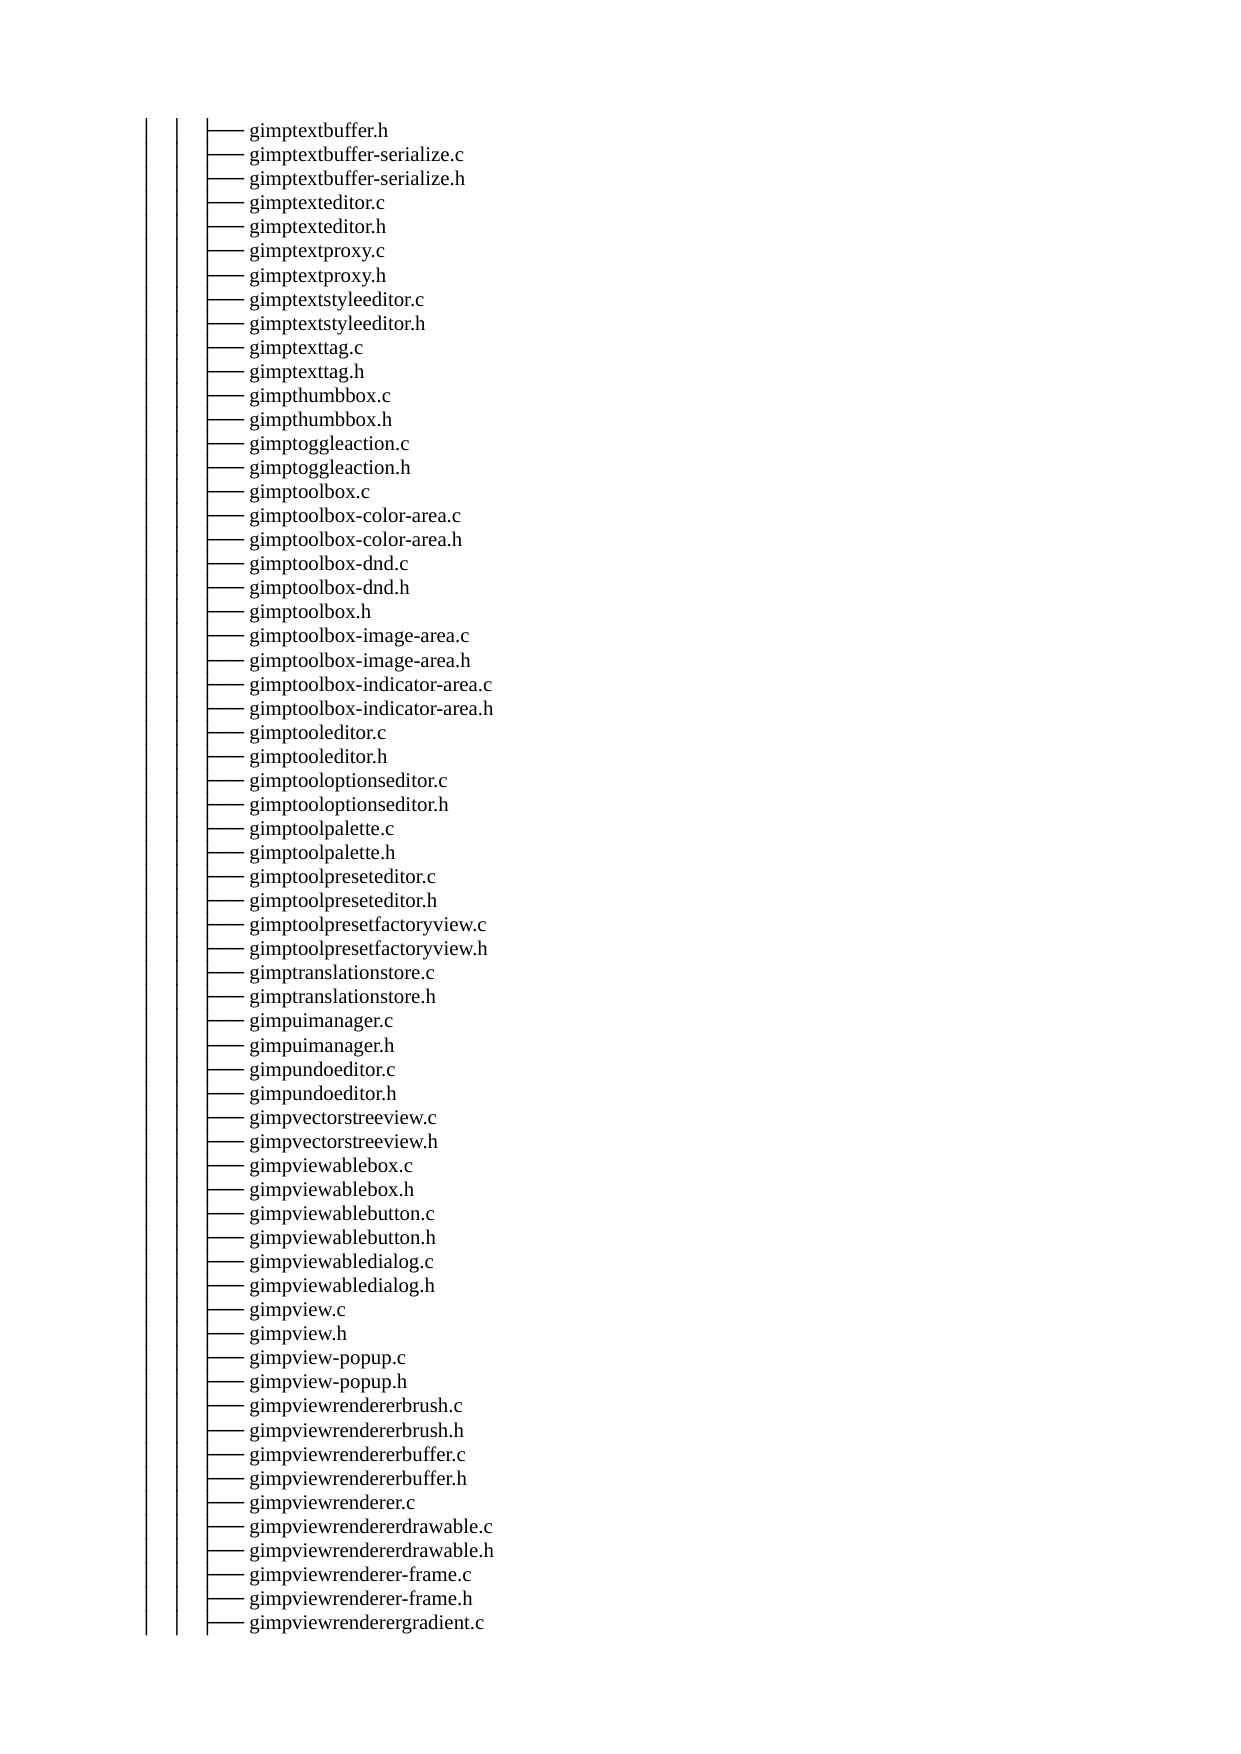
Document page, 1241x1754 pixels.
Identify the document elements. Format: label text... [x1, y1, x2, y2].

text │ │ ├── gimptextbuffer-serialize.h [177, 166, 207, 190]
text │ │ ├── gimptoolbox.h [177, 599, 207, 623]
text │ │ ├── gimpviewrendererbrush.c [147, 1393, 176, 1417]
text │ │ ├── gimpviewrendererbuffer.c [147, 1442, 176, 1466]
text │ │ ├── gimptoggleaction.c [177, 431, 207, 455]
text │ │ ├── gimpviewrendererdrawable.h [147, 1538, 176, 1562]
text │ │ ├── gimptooloptionseditor.c [208, 768, 1122, 792]
text │ │ ├── gimptoolpreseteditor.h [118, 888, 146, 912]
text │ │ ├── gimptextbuffer.h [177, 118, 207, 142]
text │ │ ├── gimpviewrendererdrawable.c [147, 1514, 176, 1538]
text │ │ ├── gimptoolpreseteditor.h [177, 888, 207, 912]
text │ │ ├── gimptexttag.c [147, 335, 176, 359]
text │ │ ├── gimptoolbox.c [147, 479, 176, 503]
text │ │ ├── gimpviewrendererbrush.h [118, 1417, 146, 1442]
text │ │ ├── gimpviewablebutton.c [147, 1201, 176, 1225]
text │ │ ├── gimptoolpresetfactoryview.h [208, 936, 1122, 960]
text │ │ ├── gimpviewrendererbuffer.h [118, 1466, 146, 1490]
text │ │ ├── gimpviewablebox.h [208, 1177, 1122, 1201]
text │ │ ├── gimpundoeditor.c [208, 1057, 1122, 1081]
text │ │ ├── gimptextstyleeditor.h [147, 311, 176, 335]
text │ │ ├── gimptranslationstore.h [147, 984, 176, 1008]
text │ │ ├── gimpview-popup.c [118, 1345, 146, 1369]
text │ │ ├── gimpview.h [177, 1321, 207, 1345]
text │ │ ├── gimptoolbox-indicator-area.h [208, 696, 1122, 720]
text │ │ ├── gimptoolbox-indicator-area.h [177, 696, 207, 720]
text │ │ ├── gimptexttag.h [118, 359, 146, 383]
text │ │ ├── gimptoolpalette.c [147, 816, 176, 840]
text │ │ ├── gimptoolbox-dnd.h [118, 575, 146, 599]
text │ │ ├── gimptoolbox-image-area.c [118, 623, 146, 647]
text │ │ ├── gimpviewabledialog.h [118, 1273, 146, 1297]
text │ │ ├── gimpthumbbox.h [177, 407, 207, 431]
text │ │ ├── gimptoolbox.h [208, 599, 1122, 623]
text │ │ ├── gimptooloptionseditor.c [118, 768, 146, 792]
text │ │ ├── gimpview-popup.h [208, 1369, 1122, 1393]
text │ │ ├── gimpviewabledialog.c [118, 1249, 146, 1273]
text │ │ ├── gimpviewabledialog.c [208, 1249, 1122, 1273]
text │ │ ├── gimpvectorstreeview.h [177, 1129, 207, 1153]
text │ │ ├── gimptoolbox-color-area.h [147, 527, 176, 551]
text │ │ ├── gimptoolbox-dnd.c [208, 551, 1122, 575]
text │ │ ├── gimptoolbox-dnd.c [177, 551, 207, 575]
text │ │ ├── gimptranslationstore.c [118, 960, 146, 984]
text │ │ ├── gimpviewablebutton.h [118, 1225, 146, 1249]
text │ │ ├── gimpviewrendererbrush.c [177, 1393, 207, 1417]
text │ │ ├── gimptextbuffer.h [208, 118, 1122, 142]
text │ │ ├── gimptoolpalette.h [118, 840, 146, 864]
text │ │ ├── gimptranslationstore.h [118, 984, 146, 1008]
text │ │ ├── gimpviewablebox.c [147, 1153, 176, 1177]
text │ │ ├── gimptexttag.c [177, 335, 207, 359]
text │ │ ├── gimptranslationstore.h [208, 984, 1122, 1008]
text │ │ ├── gimptextstyleeditor.h [177, 311, 207, 335]
text │ │ ├── gimpviewrenderer.c [147, 1490, 176, 1514]
text │ │ ├── gimptoolpalette.c [177, 816, 207, 840]
text │ │ ├── gimptextproxy.h [208, 262, 1122, 287]
text │ │ ├── gimptexttag.h [177, 359, 207, 383]
text │ │ ├── gimpuimanager.h [118, 1032, 146, 1057]
text │ │ ├── gimpviewablebutton.h [177, 1225, 207, 1249]
text │ │ ├── gimpviewrenderer.c [208, 1490, 1122, 1514]
text │ │ ├── gimpviewabledialog.h [177, 1273, 207, 1297]
text │ │ ├── gimptranslationstore.c [177, 960, 207, 984]
text │ │ ├── gimptextproxy.c [177, 238, 207, 262]
text │ │ ├── gimptooleditor.h [177, 744, 207, 768]
text │ │ ├── gimptoggleaction.c [208, 431, 1122, 455]
text │ │ ├── gimpviewablebox.c [118, 1153, 146, 1177]
text │ │ ├── gimptexteditor.h [177, 214, 207, 238]
text │ │ ├── gimptoolbox.h [147, 599, 176, 623]
text │ │ ├── gimpview-popup.h [177, 1369, 207, 1393]
text │ │ ├── gimpvectorstreeview.c [208, 1105, 1122, 1129]
text │ │ ├── gimptextbuffer-serialize.c [177, 142, 207, 166]
text │ │ ├── gimpviewablebox.h [147, 1177, 176, 1201]
text │ │ ├── gimpviewrenderer-frame.h [177, 1586, 207, 1610]
text │ │ ├── gimptoolbox.c [118, 479, 146, 503]
text │ │ ├── gimptexttag.h [208, 359, 1122, 383]
text │ │ ├── gimptoolpreseteditor.c [208, 864, 1122, 888]
text │ │ ├── gimpviewrendererbrush.h [208, 1417, 1122, 1442]
text │ │ ├── gimpviewablebox.h [118, 1177, 146, 1201]
text │ │ ├── gimpviewablebutton.c [208, 1201, 1122, 1225]
text │ │ ├── gimptextbuffer.h [147, 118, 176, 142]
text │ │ ├── gimptoolpresetfactoryview.c [177, 912, 207, 936]
text │ │ ├── gimpviewabledialog.h [147, 1273, 176, 1297]
text │ │ ├── gimptextbuffer-serialize.c [208, 142, 1122, 166]
text │ │ ├── gimptexteditor.c [147, 190, 176, 214]
text │ │ ├── gimpvectorstreeview.c [118, 1105, 146, 1129]
text │ │ ├── gimptoggleaction.h [118, 455, 146, 479]
text │ │ ├── gimptexteditor.h [147, 214, 176, 238]
text │ │ ├── gimpviewrenderer-frame.c [177, 1562, 207, 1586]
text │ │ ├── gimptexttag.c [208, 335, 1122, 359]
text │ │ ├── gimpthumbbox.c [208, 383, 1122, 407]
text │ │ ├── gimptoolbox-indicator-area.c [208, 672, 1122, 696]
text │ │ ├── gimptexteditor.c [208, 190, 1122, 214]
text │ │ ├── gimpviewrenderer-frame.h [118, 1586, 146, 1610]
text │ │ ├── gimptooleditor.c [208, 720, 1122, 744]
text │ │ ├── gimpundoeditor.h [208, 1081, 1122, 1105]
text │ │ ├── gimpvectorstreeview.c [177, 1105, 207, 1129]
text │ │ ├── gimpvectorstreeview.h [118, 1129, 146, 1153]
text │ │ ├── gimptoolpreseteditor.h [208, 888, 1122, 912]
text │ │ ├── gimptoolbox.c [208, 479, 1122, 503]
text │ │ ├── gimptoolbox-dnd.h [208, 575, 1122, 599]
text │ │ ├── gimptoolbox-color-area.c [208, 503, 1122, 527]
text │ │ ├── gimptextbuffer-serialize.c [147, 142, 176, 166]
text │ │ ├── gimpviewrendererbrush.h [147, 1417, 176, 1442]
text │ │ ├── gimptexttag.c [118, 335, 146, 359]
text │ │ ├── gimpview.h [147, 1321, 176, 1345]
text │ │ ├── gimptoolbox-color-area.h [208, 527, 1122, 551]
text │ │ ├── gimpviewrenderer-frame.c [147, 1562, 176, 1586]
text │ │ ├── gimptoolbox-image-area.h [147, 647, 176, 672]
text │ │ ├── gimpview.c [147, 1297, 176, 1321]
text │ │ ├── gimptextproxy.c [147, 238, 176, 262]
text │ │ ├── gimpviewrendererbrush.c [208, 1393, 1122, 1417]
text │ │ ├── gimpuimanager.c [177, 1008, 207, 1032]
text │ │ ├── gimptoolbox-dnd.h [177, 575, 207, 599]
text │ │ ├── gimpviewablebox.h [177, 1177, 207, 1201]
text │ │ ├── gimptoggleaction.c [147, 431, 176, 455]
text │ │ ├── gimptoolpresetfactoryview.h [177, 936, 207, 960]
text │ │ ├── gimptoolbox-image-area.c [177, 623, 207, 647]
text │ │ ├── gimptoolbox-color-area.c [147, 503, 176, 527]
text │ │ ├── gimptextproxy.c [118, 238, 146, 262]
text │ │ ├── gimpviewrenderer-frame.h [208, 1586, 1122, 1610]
text │ │ ├── gimpviewrendererdrawable.c [177, 1514, 207, 1538]
text │ │ ├── gimptextproxy.h [177, 262, 207, 287]
text │ │ ├── gimptoolbox-dnd.c [147, 551, 176, 575]
text │ │ ├── gimpviewablebox.c [177, 1153, 207, 1177]
text │ │ ├── gimptextstyleeditor.c [118, 287, 146, 311]
text │ │ ├── gimpviewabledialog.h [208, 1273, 1122, 1297]
text │ │ ├── gimpviewablebutton.h [147, 1225, 176, 1249]
text │ │ ├── gimpviewrenderergradient.c [177, 1610, 207, 1634]
text │ │ ├── gimpviewrenderer.c [118, 1490, 146, 1514]
text │ │ ├── gimpviewrendererdrawable.h [177, 1538, 207, 1562]
text │ │ ├── gimpview.c [208, 1297, 1122, 1321]
text │ │ ├── gimptoolbox-color-area.h [177, 527, 207, 551]
text │ │ ├── gimpviewrendererbuffer.h [208, 1466, 1122, 1490]
text │ │ ├── gimptooloptionseditor.c [147, 768, 176, 792]
text │ │ ├── gimpview-popup.h [147, 1369, 176, 1393]
text │ │ ├── gimpviewrendererdrawable.h [208, 1538, 1122, 1562]
text │ │ ├── gimpvectorstreeview.h [208, 1129, 1122, 1153]
text │ │ ├── gimptoolbox-dnd.c [118, 551, 146, 575]
text │ │ ├── gimpthumbbox.c [177, 383, 207, 407]
text │ │ ├── gimpuimanager.h [147, 1032, 176, 1057]
text │ │ ├── gimpview.h [208, 1321, 1122, 1345]
text │ │ ├── gimpundoeditor.h [177, 1081, 207, 1105]
text │ │ ├── gimpundoeditor.h [147, 1081, 176, 1105]
text │ │ ├── gimptoolbox-image-area.c [147, 623, 176, 647]
text │ │ ├── gimpview-popup.c [177, 1345, 207, 1369]
text │ │ ├── gimptexteditor.h [208, 214, 1122, 238]
text │ │ ├── gimptextproxy.c [208, 238, 1122, 262]
text │ │ ├── gimptooleditor.c [177, 720, 207, 744]
text │ │ ├── gimptooleditor.c [147, 720, 176, 744]
text │ │ ├── gimptooleditor.h [208, 744, 1122, 768]
text │ │ ├── gimptoolbox-dnd.h [147, 575, 176, 599]
text │ │ ├── gimptexttag.h [147, 359, 176, 383]
text │ │ ├── gimpviewrendererbuffer.c [118, 1442, 146, 1466]
text │ │ ├── gimpviewablebutton.h [208, 1225, 1122, 1249]
text │ │ ├── gimpviewablebutton.c [177, 1201, 207, 1225]
text │ │ ├── gimpviewrenderergradient.c [147, 1610, 176, 1634]
text │ │ ├── gimptooleditor.h [147, 744, 176, 768]
text │ │ ├── gimpview.c [177, 1297, 207, 1321]
text │ │ ├── gimptoolbox-color-area.c [118, 503, 146, 527]
text │ │ ├── gimpviewrendererbrush.h [177, 1417, 207, 1442]
text │ │ ├── gimptextstyleeditor.c [208, 287, 1122, 311]
text │ │ ├── gimptoolbox.h [118, 599, 146, 623]
text │ │ ├── gimpviewrenderer-frame.c [118, 1562, 146, 1586]
text │ │ ├── gimpviewablebox.c [208, 1153, 1122, 1177]
text │ │ ├── gimptoolpalette.c [118, 816, 146, 840]
text │ │ ├── gimptoolbox-color-area.h [118, 527, 146, 551]
text │ │ ├── gimpviewrenderer.c [177, 1490, 207, 1514]
text │ │ ├── gimptooleditor.h [118, 744, 146, 768]
text │ │ ├── gimptooleditor.c [118, 720, 146, 744]
text │ │ ├── gimptooloptionseditor.h [147, 792, 176, 816]
text │ │ ├── gimpview.c [118, 1297, 146, 1321]
text │ │ ├── gimpviewrenderer-frame.c [208, 1562, 1122, 1586]
text │ │ ├── gimptoolbox-color-area.c [177, 503, 207, 527]
text │ │ ├── gimpviewrenderer-frame.h [147, 1586, 176, 1610]
text │ │ ├── gimpviewrendererbuffer.c [177, 1442, 207, 1466]
text │ │ ├── gimptextbuffer-serialize.h [147, 166, 176, 190]
text │ │ ├── gimpviewablebutton.c [118, 1201, 146, 1225]
text │ │ ├── gimpview.h [118, 1321, 146, 1345]
text │ │ ├── gimpundoeditor.c [177, 1057, 207, 1081]
text │ │ ├── gimptoggleaction.h [208, 455, 1122, 479]
text │ │ ├── gimptoolpreseteditor.c [147, 864, 176, 888]
text │ │ ├── gimptoolpreseteditor.c [118, 864, 146, 888]
text │ │ ├── gimptextstyleeditor.c [147, 287, 176, 311]
text │ │ ├── gimptooloptionseditor.h [118, 792, 146, 816]
text │ │ ├── gimptoolbox.c [177, 479, 207, 503]
text │ │ ├── gimptextproxy.h [118, 262, 146, 287]
text │ │ ├── gimptooloptionseditor.h [208, 792, 1122, 816]
text │ │ ├── gimpuimanager.h [177, 1032, 207, 1057]
text │ │ ├── gimptextproxy.h [147, 262, 176, 287]
text │ │ ├── gimptoolpalette.h [208, 840, 1122, 864]
text │ │ ├── gimptexteditor.h [118, 214, 146, 238]
text │ │ ├── gimpthumbbox.h [118, 407, 146, 431]
text │ │ ├── gimpview-popup.h [118, 1369, 146, 1393]
text │ │ ├── gimpviewrendererbrush.c [118, 1393, 146, 1417]
text │ │ ├── gimptextstyleeditor.c [177, 287, 207, 311]
text │ │ ├── gimpview-popup.c [208, 1345, 1122, 1369]
text │ │ ├── gimptoolpreseteditor.h [147, 888, 176, 912]
text │ │ ├── gimpundoeditor.c [147, 1057, 176, 1081]
text │ │ ├── gimpuimanager.c [208, 1008, 1122, 1032]
text │ │ ├── gimpviewrendererdrawable.c [208, 1514, 1122, 1538]
text │ │ ├── gimptoolpreseteditor.c [177, 864, 207, 888]
text │ │ ├── gimpview-popup.c [147, 1345, 176, 1369]
text │ │ ├── gimpviewrendererbuffer.h [177, 1466, 207, 1490]
text │ │ ├── gimpuimanager.c [118, 1008, 146, 1032]
text │ │ ├── gimpviewrenderergradient.c [208, 1610, 1122, 1634]
text │ │ ├── gimptranslationstore.c [208, 960, 1122, 984]
text │ │ ├── gimptranslationstore.c [147, 960, 176, 984]
text │ │ ├── gimptoolpalette.h [147, 840, 176, 864]
text │ │ ├── gimpundoeditor.h [118, 1081, 146, 1105]
text │ │ ├── gimpvectorstreeview.h [147, 1129, 176, 1153]
text │ │ ├── gimptoolpalette.c [208, 816, 1122, 840]
text │ │ ├── gimptoggleaction.h [147, 455, 176, 479]
text │ │ ├── gimptextbuffer.h [118, 118, 146, 142]
text │ │ ├── gimpviewabledialog.c [177, 1249, 207, 1273]
text │ │ ├── gimpvectorstreeview.c [147, 1105, 176, 1129]
text │ │ ├── gimptoggleaction.h [177, 455, 207, 479]
text │ │ ├── gimpviewrendererbuffer.h [147, 1466, 176, 1490]
text │ │ ├── gimptoolpalette.h [177, 840, 207, 864]
text │ │ ├── gimptextstyleeditor.h [208, 311, 1122, 335]
text │ │ ├── gimptoolbox-image-area.h [118, 647, 146, 672]
text │ │ ├── gimpviewabledialog.c [147, 1249, 176, 1273]
text │ │ ├── gimptextbuffer-serialize.h [208, 166, 1122, 190]
text │ │ ├── gimpuimanager.c [147, 1008, 176, 1032]
text │ │ ├── gimptexteditor.c [177, 190, 207, 214]
text │ │ ├── gimpthumbbox.h [147, 407, 176, 431]
text │ │ ├── gimpviewrendererbuffer.c [208, 1442, 1122, 1466]
text │ │ ├── gimpundoeditor.c [118, 1057, 146, 1081]
text │ │ ├── gimptoolpresetfactoryview.c [208, 912, 1122, 936]
text │ │ ├── gimptexteditor.c [118, 190, 146, 214]
text │ │ ├── gimptoolbox-image-area.h [208, 647, 1122, 672]
text │ │ ├── gimptoggleaction.c [118, 431, 146, 455]
text │ │ ├── gimptoolbox-image-area.h [177, 647, 207, 672]
text │ │ ├── gimptooloptionseditor.h [177, 792, 207, 816]
text │ │ ├── gimptextstyleeditor.h [118, 311, 146, 335]
text │ │ ├── gimpthumbbox.h [208, 407, 1122, 431]
text │ │ ├── gimptooloptionseditor.c [177, 768, 207, 792]
text │ │ ├── gimpthumbbox.c [147, 383, 176, 407]
text │ │ ├── gimptoolbox-indicator-area.c [177, 672, 207, 696]
text │ │ ├── gimptranslationstore.h [177, 984, 207, 1008]
text │ │ ├── gimptoolbox-image-area.c [208, 623, 1122, 647]
text │ │ ├── gimpuimanager.h [208, 1032, 1122, 1057]
text │ │ ├── gimpthumbbox.c [118, 383, 146, 407]
